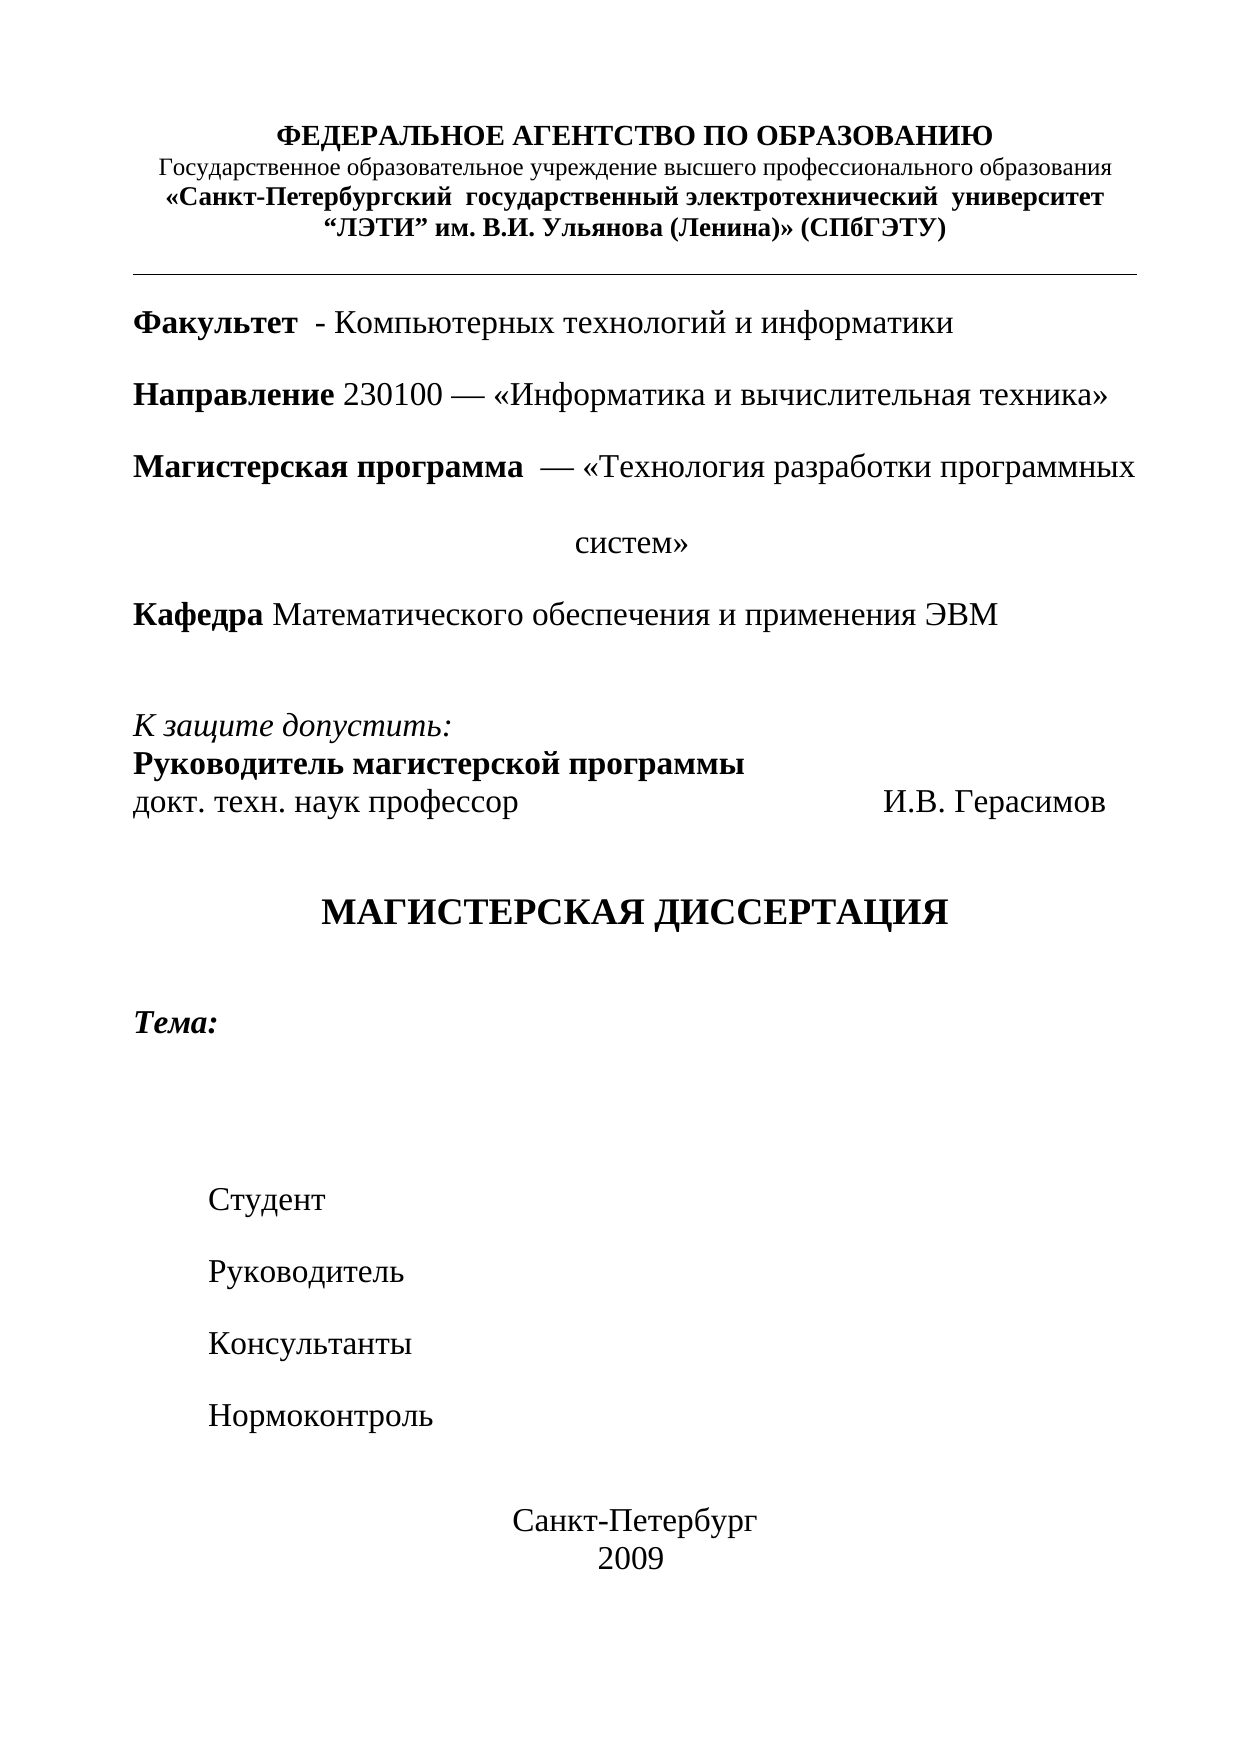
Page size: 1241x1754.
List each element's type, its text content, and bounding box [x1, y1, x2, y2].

text Санкт-Петербург [133, 1500, 1137, 1539]
text Магистерская программа — «Технология разработки программных систем» [133, 446, 1137, 561]
text Тема: [133, 1002, 1137, 1040]
text Направление 230100 — «Информатика и вычислительная техника» [133, 374, 1137, 413]
text «Санкт-петербургский государственный электротехнический университет “ЛЭТИ” им. В.И. Ульянова (Ленина)» (СПбГЭТУ) [133, 180, 1137, 243]
text Факультет - Компьютерных технологий и информатики [133, 302, 1137, 341]
text Кафедра Математического обеспечения и применения ЭВМ [133, 595, 1137, 633]
text Государственное образовательное учреждение высшего профессионального образования [133, 152, 1137, 180]
text Руководитель магистерской программы [133, 743, 1137, 782]
text Студент [133, 1179, 1137, 1218]
text докт. техн. наук профессор И.В. Герасимов [133, 782, 1137, 820]
text Консультанты [133, 1323, 1137, 1361]
text МАГИСТЕРСКАЯ ДИССЕРТАЦИЯ [133, 889, 1137, 932]
text Нормоконтроль [133, 1395, 1137, 1433]
text К защите допустить: [133, 705, 1137, 743]
text 2009 [133, 1539, 1137, 1577]
text Руководитель [133, 1251, 1137, 1289]
text Федеральное агентство по образованию [133, 118, 1137, 152]
